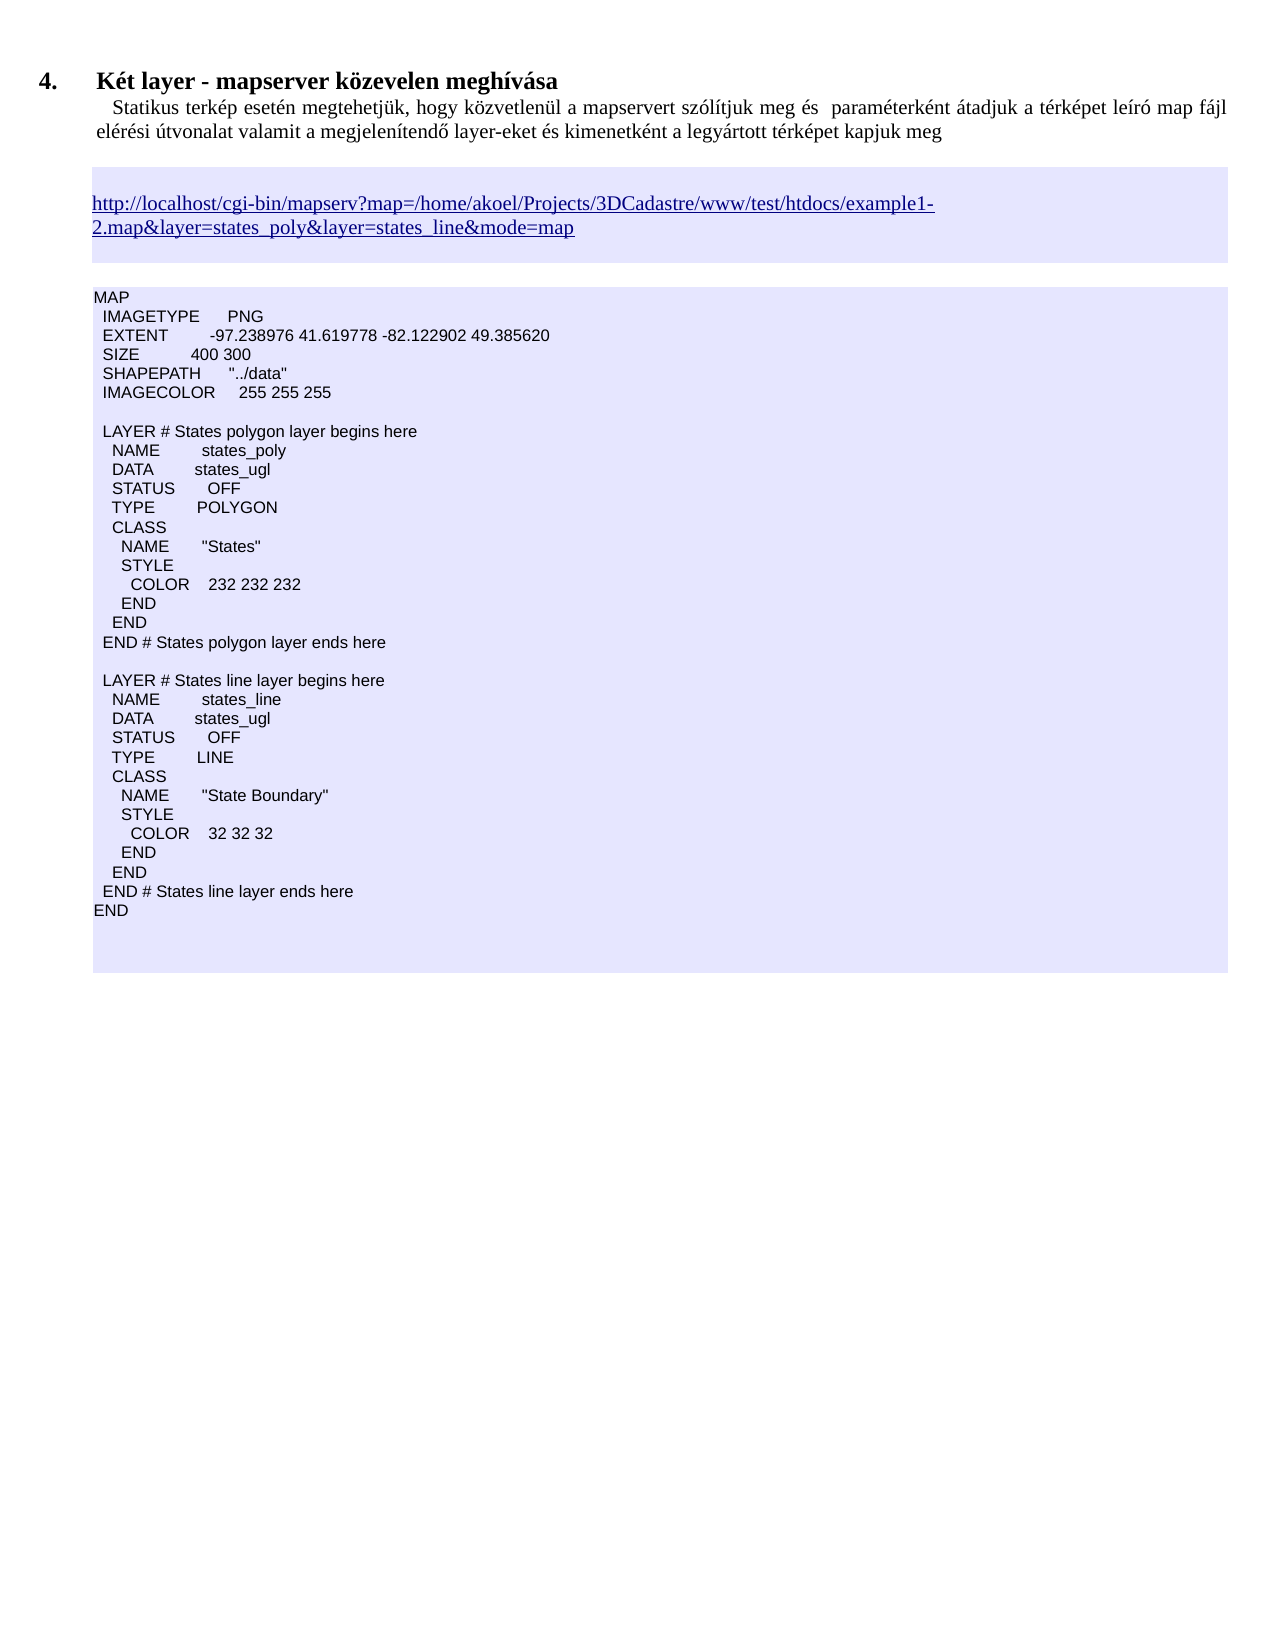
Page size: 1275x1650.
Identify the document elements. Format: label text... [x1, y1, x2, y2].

text END [93, 843, 1228, 862]
text TYPE POLYGON [93, 498, 1228, 517]
text TYPE LINE [93, 747, 1228, 767]
text http://localhost/cgi-bin/mapserv?map=/home/akoel/Projects/3DCadastre/www/test/htdocs/example1-2.map&layer=states_poly&layer=states_line&mode=map [92, 191, 1228, 239]
text STYLE [93, 556, 1228, 575]
text END # States line layer ends here [93, 882, 1228, 901]
text END [93, 594, 1228, 613]
text SHAPEPATH "../data" [93, 364, 1228, 383]
text LAYER # States line layer begins here [93, 671, 1228, 690]
text COLOR 232 232 232 [93, 575, 1228, 594]
text STATUS OFF [93, 479, 1228, 498]
text IMAGETYPE PNG [93, 307, 1228, 326]
text EXTENT -97.238976 41.619778 -82.122902 49.385620 [93, 326, 1228, 345]
text SIZE 400 300 [93, 345, 1228, 364]
text STYLE [93, 805, 1228, 824]
text STATUS OFF [93, 728, 1228, 747]
text DATA states_ugl [93, 460, 1228, 479]
text NAME states_line [93, 690, 1228, 709]
text IMAGECOLOR 255 255 255 [93, 383, 1228, 402]
text NAME states_poly [93, 441, 1228, 460]
text END # States polygon layer ends here [93, 632, 1228, 652]
text NAME "States" [93, 537, 1228, 556]
text CLASS [93, 767, 1228, 786]
text LAYER # States polygon layer begins here [93, 422, 1228, 441]
text COLOR 32 32 32 [93, 824, 1228, 843]
text END [93, 901, 1228, 920]
text CLASS [93, 517, 1228, 537]
text DATA states_ugl [93, 709, 1228, 728]
text 4. Két layer - mapserver közevelen meghívása [39, 66, 1228, 95]
text END [93, 613, 1228, 632]
text NAME "State Boundary" [93, 786, 1228, 805]
text MAP [93, 287, 1228, 307]
text Statikus terkép esetén megtehetjük, hogy közvetlenül a mapservert szólítjuk meg és paraméterként átadjuk a térképet leíró map fájl elérési útvonalat valamit a megjelenítendő layer-eket és kimenetként a legyártott térképet kapjuk meg [96, 95, 1228, 143]
text END [93, 862, 1228, 882]
